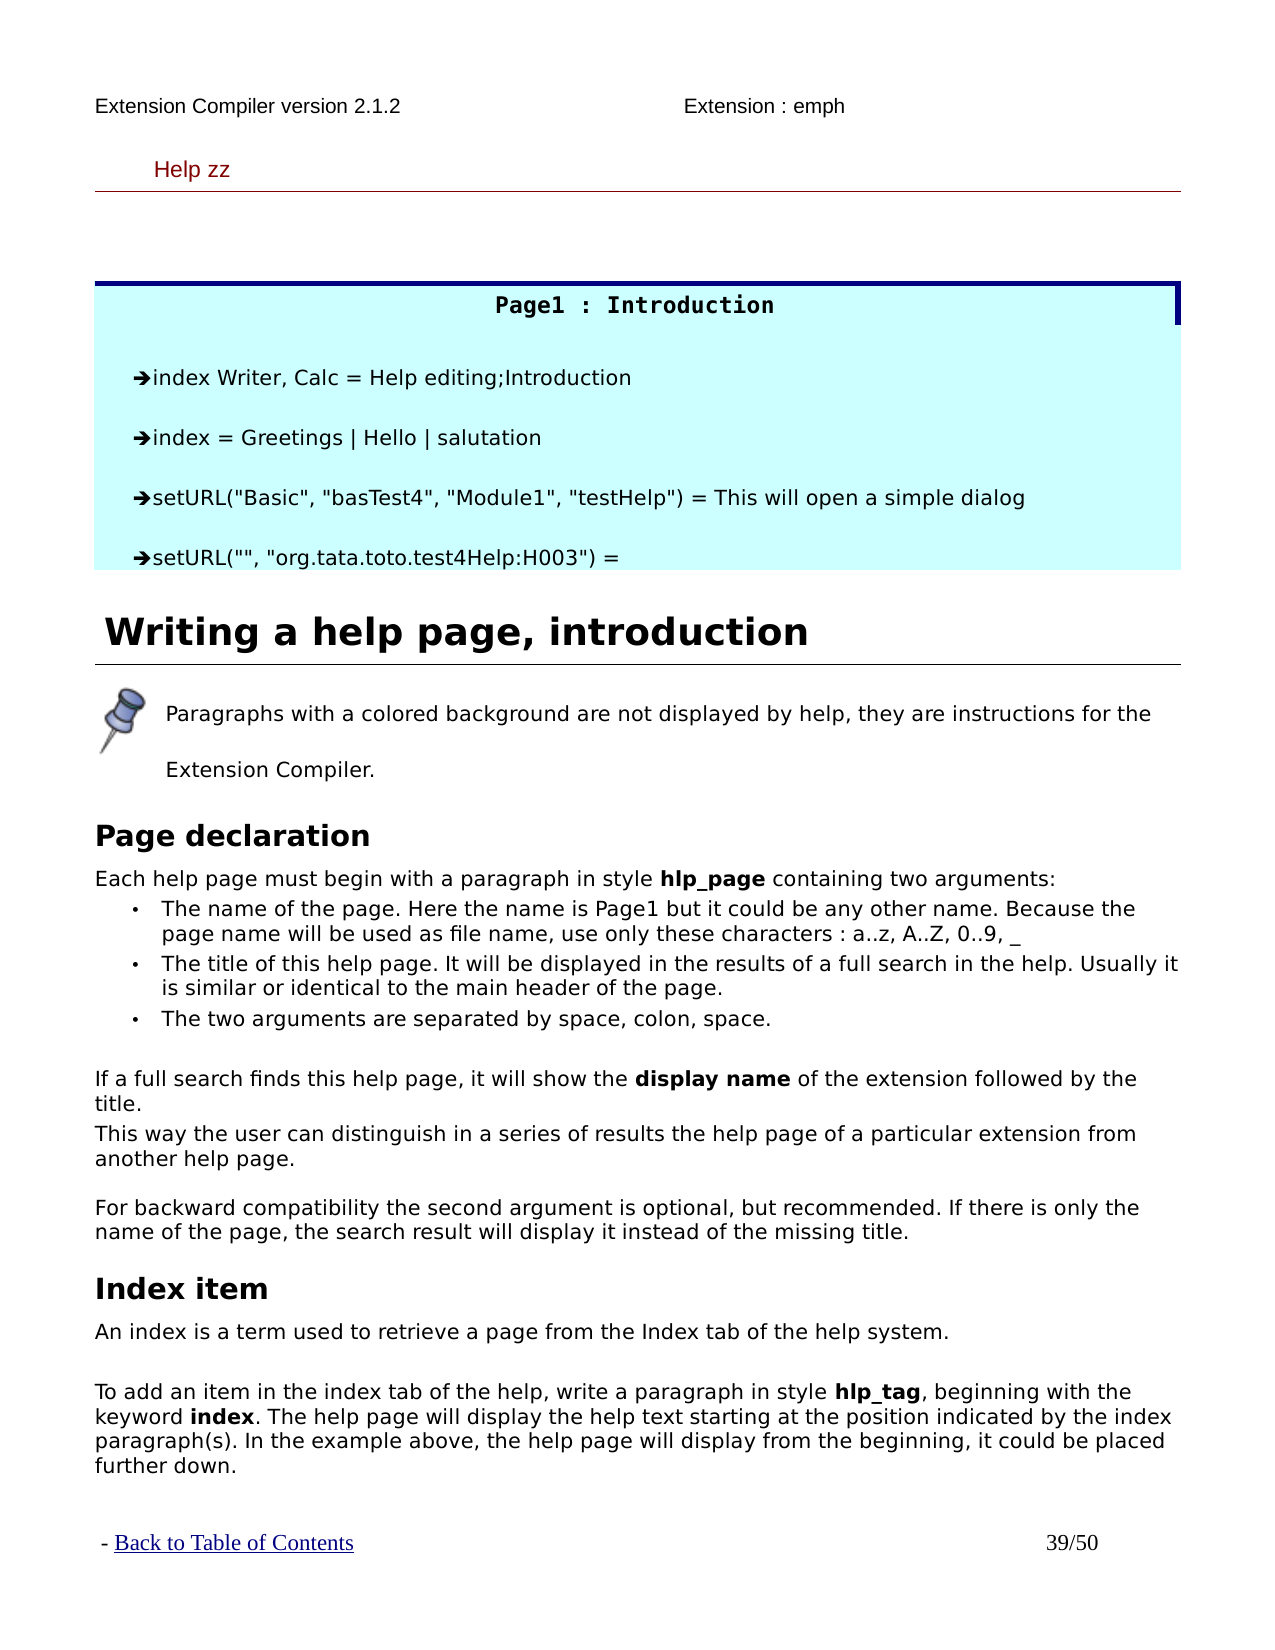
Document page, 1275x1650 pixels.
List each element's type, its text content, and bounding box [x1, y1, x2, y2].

picture [95, 686, 151, 757]
text An index is a term used to retrieve a page from the Index tab of the help system. [94, 1319, 1181, 1344]
list The title of this help page. It will be displayed in the results of a full search in the help. Usually it is similar or identical to the main header of the page. [132, 952, 1181, 1001]
list setURL("", "org.tata.toto.test4Help:H003") = [94, 546, 1181, 570]
text Page1 : Introduction [94, 282, 1175, 325]
text Help zz [94, 147, 1181, 192]
list index Writer, Calc = Help editing;Introduction [94, 366, 1181, 391]
list setURL("Basic", "basTest4", "Module1", "testHelp") = This will open a simple dialog [94, 486, 1181, 510]
text Page declaration [94, 819, 1181, 853]
list Paragraphs with a colored background are not displayed by help, they are instructions for the Extension Compiler. [94, 685, 1181, 783]
list The name of the page. Here the name is Page1 but it could be any other name. Because the page name will be used as file name, use only these characters : a..z, A..Z, 0..9, _ [132, 897, 1181, 946]
text Writing a help page, introduction [94, 601, 1181, 664]
list index = Greetings | Hello | salutation [94, 426, 1181, 451]
text This way the user can distinguish in a series of results the help page of a particular extension from another help page. For backward compatibility the second argument is optional, but recommended. If there is only the name of the page, the search result will display it instead of the missing title. [94, 1122, 1181, 1244]
list The two arguments are separated by space, colon, space. [132, 1007, 1181, 1031]
text To add an item in the index tab of the help, write a paragraph in style hlp_tag, beginning with the keyword index. The help page will display the help text starting at the position indicated by the index paragraph(s). In the example above, the help page will display from the beginning, it could be placed further down. [94, 1380, 1181, 1478]
text Each help page must begin with a paragraph in style hlp_page containing two arguments: [94, 867, 1181, 891]
text Index item [94, 1272, 1181, 1306]
text If a full search finds this help page, it will show the display name of the extension followed by the title. [94, 1067, 1181, 1116]
